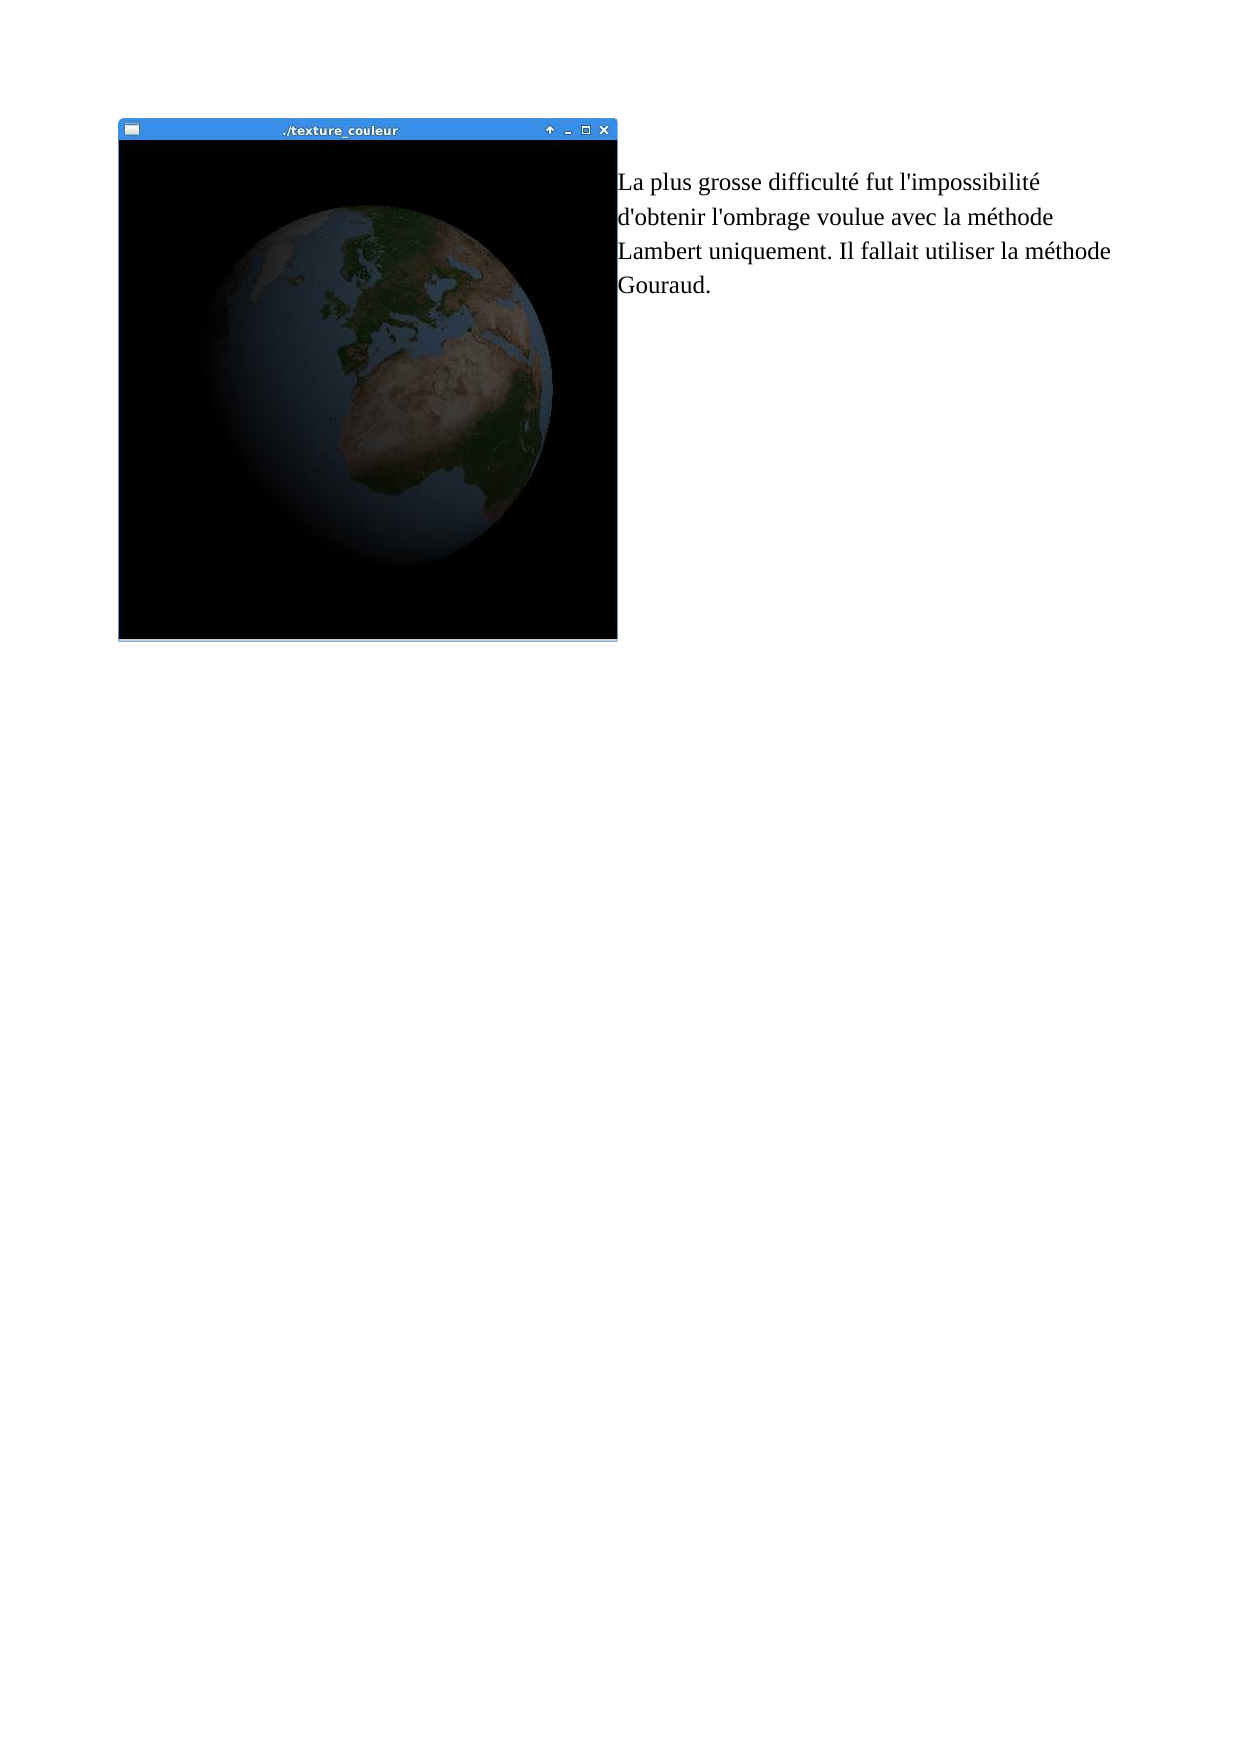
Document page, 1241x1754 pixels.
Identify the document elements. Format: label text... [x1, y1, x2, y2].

text La plus grosse difficulté fut l'impossibilité d'obtenir l'ombrage voulue avec la méthode Lambert uniquement. Il fallait utiliser la méthode Gouraud. [618, 167, 1122, 299]
